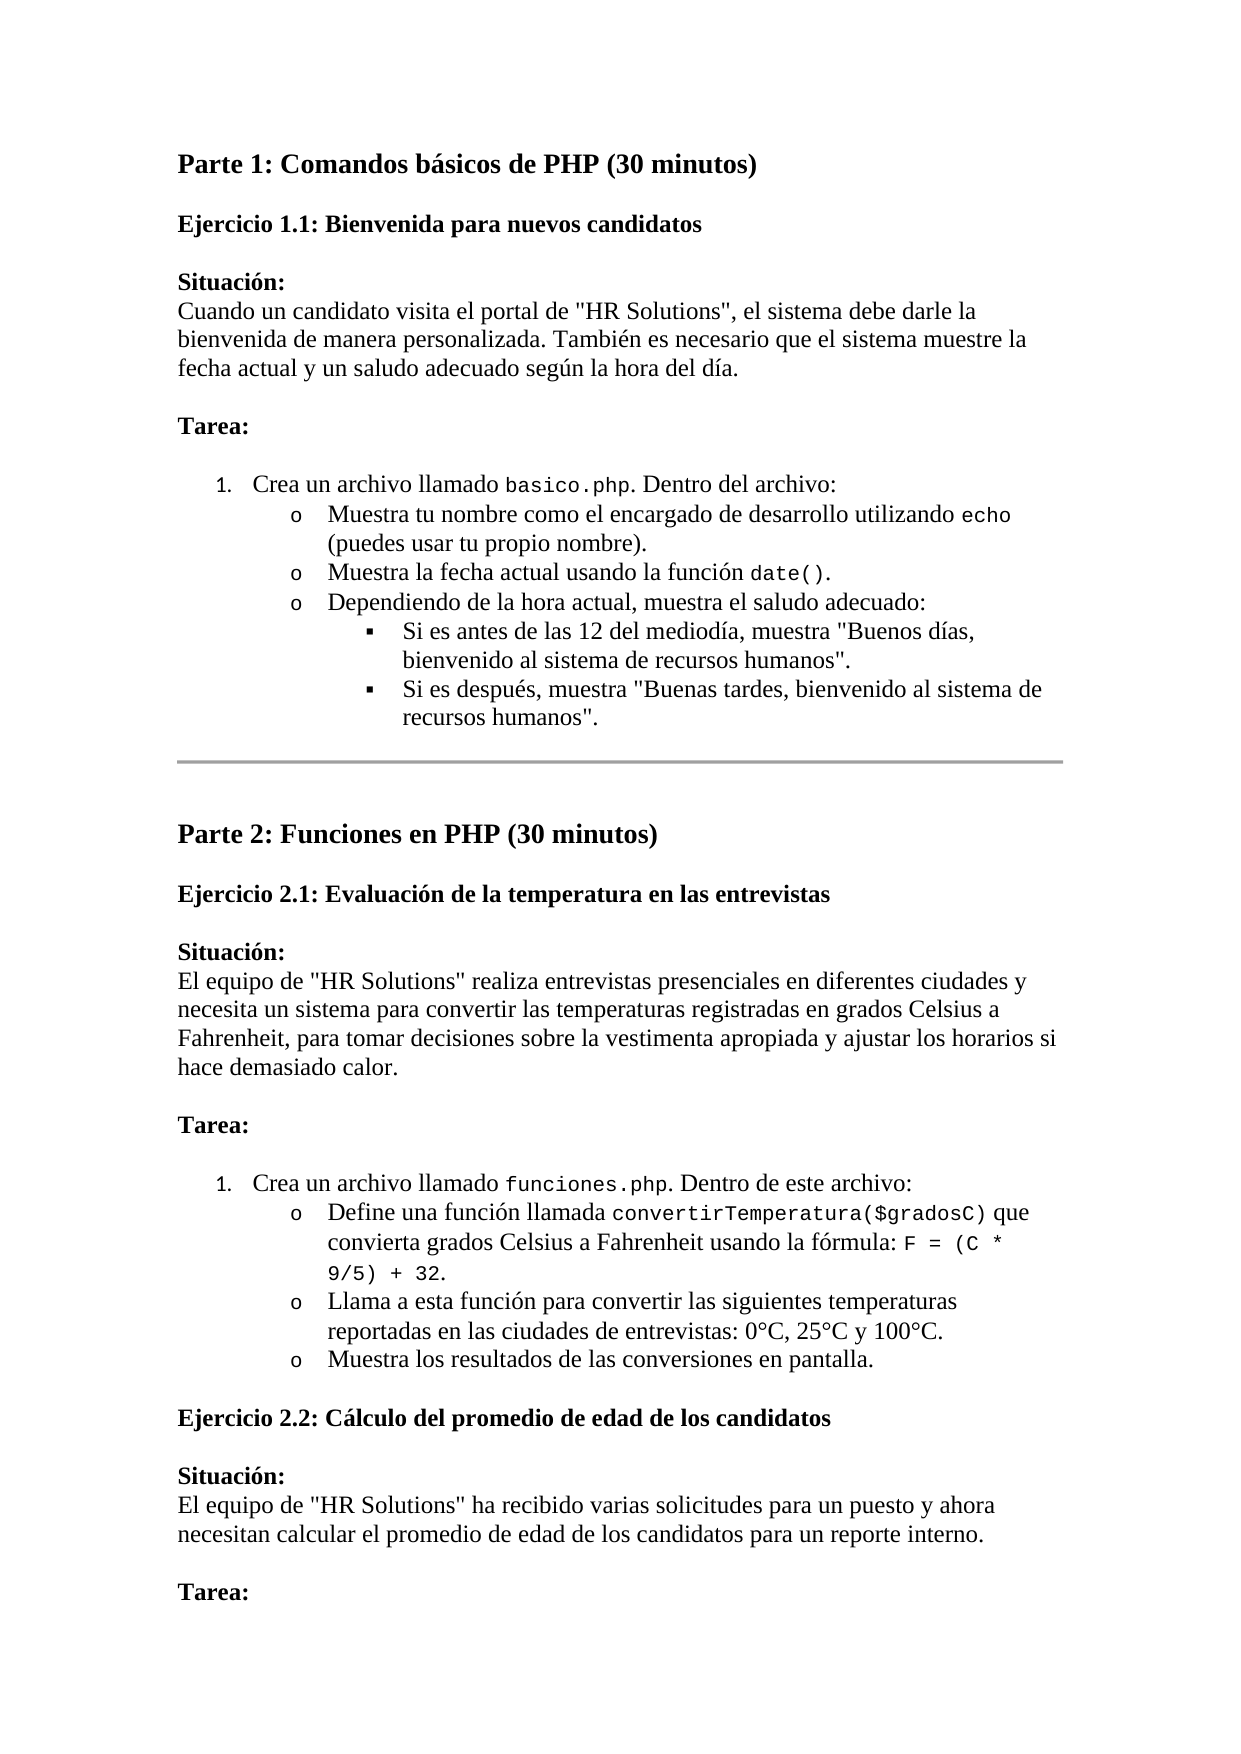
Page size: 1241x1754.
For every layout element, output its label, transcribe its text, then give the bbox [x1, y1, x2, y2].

subtitle Ejercicio 2.2: Cálculo del promedio de edad de los candidatos [177, 1403, 1063, 1432]
text Tarea: [177, 411, 1063, 440]
list Si es antes de las 12 del mediodía, muestra "Buenos días, bienvenido al sistema de recursos humanos". [365, 616, 1063, 674]
text Situación: Cuando un candidato visita el portal de "HR Solutions", el sistema debe darle la bienvenida de manera personalizada. También es necesario que el sistema muestre la fecha actual y un saludo adecuado según la hora del día. [177, 267, 1063, 382]
list Crea un archivo llamado basico.php. Dentro del archivo: [215, 469, 1063, 499]
list Define una función llamada convertirTemperatura($gradosC) que convierta grados Celsius a Fahrenheit usando la fórmula: F = (C * 9/5) + 32. [290, 1197, 1063, 1286]
text Tarea: [177, 1577, 1063, 1605]
list Dependiendo de la hora actual, muestra el saludo adecuado: [290, 587, 1063, 616]
list Si es después, muestra "Buenas tardes, bienvenido al sistema de recursos humanos". [365, 674, 1063, 731]
subtitle Ejercicio 1.1: Bienvenida para nuevos candidatos [177, 209, 1063, 238]
subtitle Ejercicio 2.1: Evaluación de la temperatura en las entrevistas [177, 879, 1063, 908]
list Llama a esta función para convertir las siguientes temperaturas reportadas en las ciudades de entrevistas: 0°C, 25°C y 100°C. [290, 1286, 1063, 1344]
list Muestra tu nombre como el encargado de desarrollo utilizando echo (puedes usar tu propio nombre). [290, 499, 1063, 557]
subtitle Parte 1: Comandos básicos de PHP (30 minutos) [177, 148, 1063, 180]
text Tarea: [177, 1110, 1063, 1139]
text Situación: El equipo de "HR Solutions" ha recibido varias solicitudes para un puesto y ahora necesitan calcular el promedio de edad de los candidatos para un reporte interno. [177, 1461, 1063, 1547]
subtitle Parte 2: Funciones en PHP (30 minutos) [177, 818, 1063, 850]
text Situación: El equipo de "HR Solutions" realiza entrevistas presenciales en diferentes ciudades y necesita un sistema para convertir las temperaturas registradas en grados Celsius a Fahrenheit, para tomar decisiones sobre la vestimenta apropiada y ajustar los horarios si hace demasiado calor. [177, 937, 1063, 1081]
list Muestra la fecha actual usando la función date(). [290, 557, 1063, 587]
list Crea un archivo llamado funciones.php. Dentro de este archivo: [215, 1168, 1063, 1197]
list Muestra los resultados de las conversiones en pantalla. [290, 1344, 1063, 1374]
